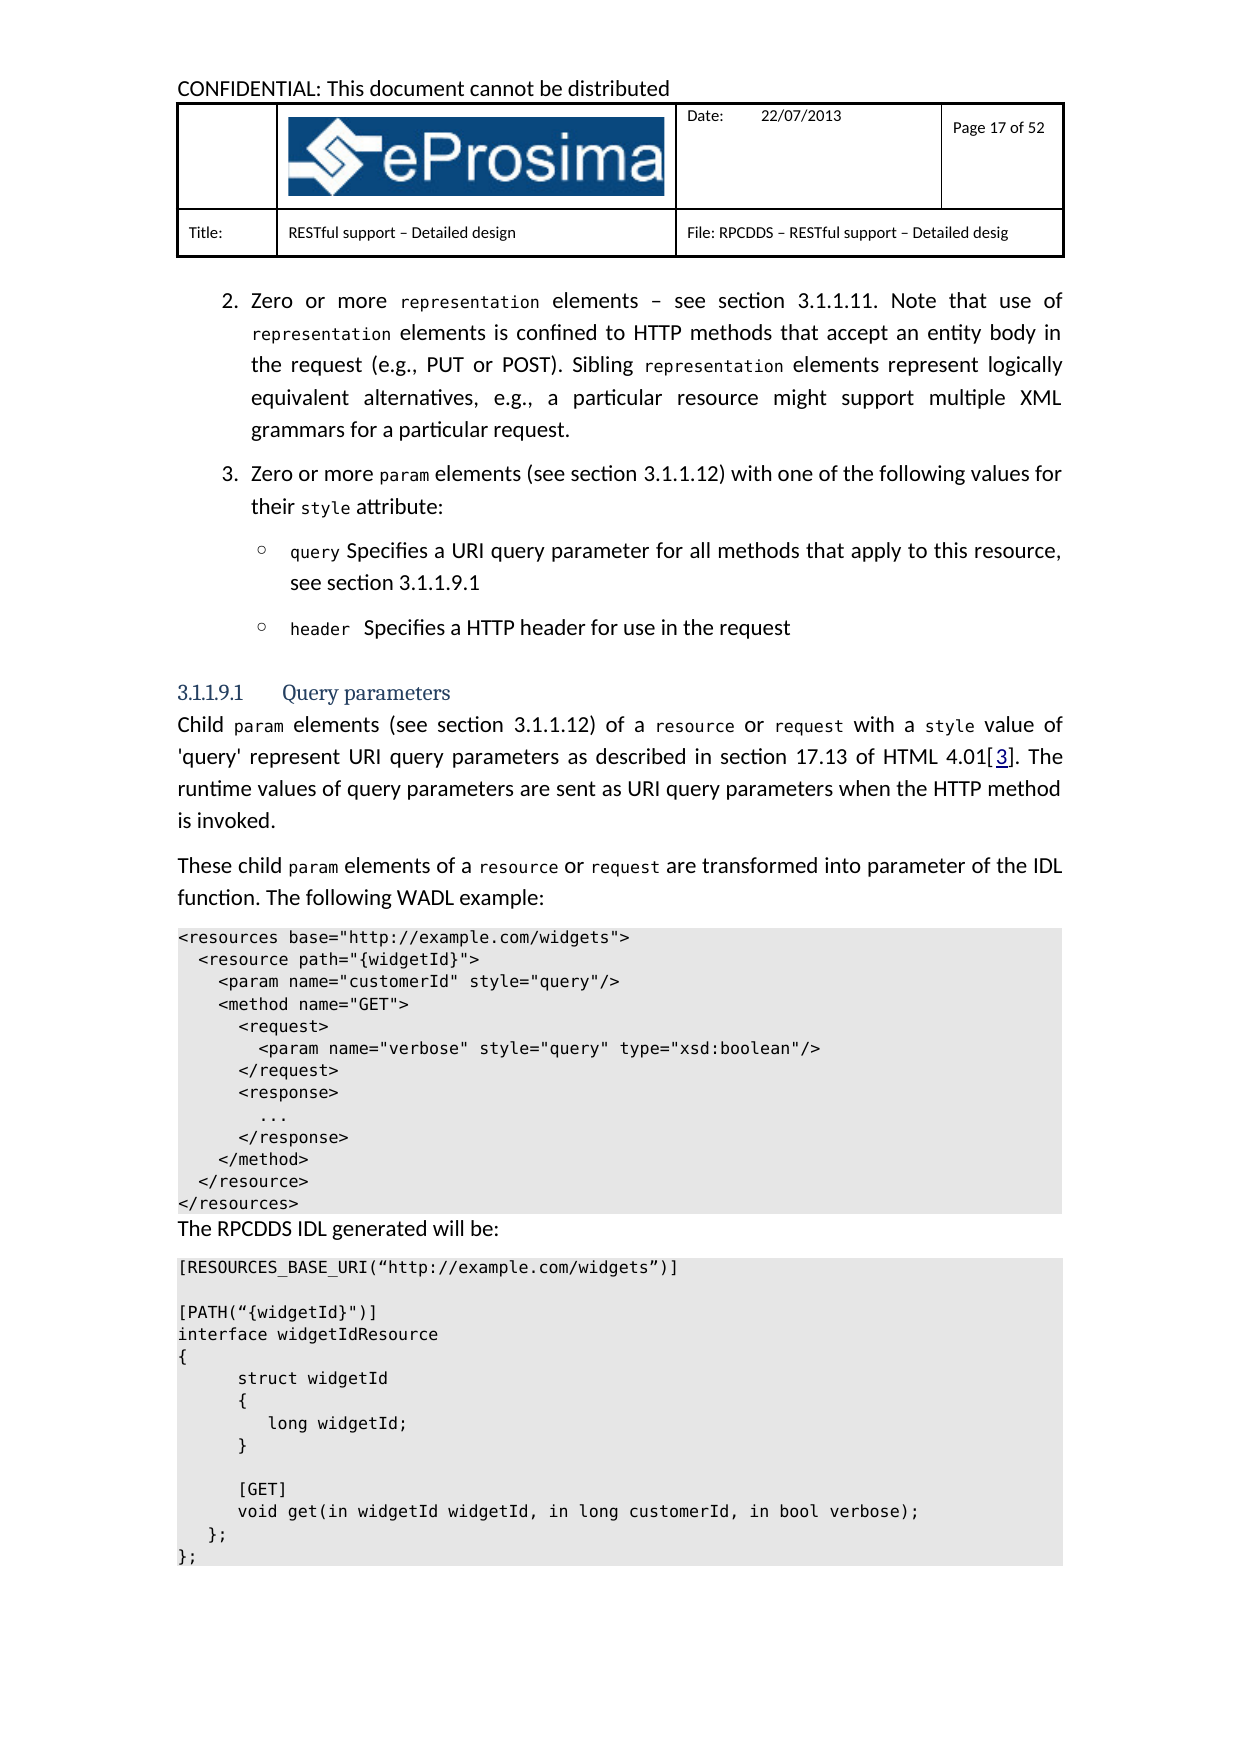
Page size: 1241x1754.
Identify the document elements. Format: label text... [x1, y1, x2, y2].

text Child param elements (see section 3.1.1.12) of a resource or request with a style value of 'query' represent URI query parameters as described in section 17.13 of HTML 4.01[3]. The runtime values of query parameters are sent as URI query parameters when the HTTP method is invoked. [177, 710, 1063, 835]
table_header <resources base="http://example.com/widgets"> <resource path="{widgetId}"> <param name="customerId" style="query"/> <method name="GET"> <request> <param name="verbose" style="query" type="xsd:boolean"/> </request> <response> ... </response> </method> </resource> </resources> [178, 928, 1062, 1214]
list header Specifies a HTTP header for use in the request [252, 613, 1063, 642]
text These child param elements of a resource or request are transformed into parameter of the IDL function. The following WADL example: [177, 851, 1063, 911]
list Zero or more param elements (see section 3.1.1.12) with one of the following values for their style attribute: [221, 459, 1063, 520]
text The RPCDDS IDL generated will be: [177, 1214, 1063, 1242]
list query Specifies a URI query parameter for all methods that apply to this resource, see section 3.1.1.9.1 [252, 536, 1063, 597]
subtitle Query parameters [177, 680, 1063, 706]
table_header [RESOURCES_BASE_URI(“http://example.com/widgets”)] [PATH(“{widgetId}")] interface widgetIdResource { struct widgetId { long widgetId; } [GET] void get(in widgetId widgetId, in long customerId, in bool verbose); }; }; [177, 1258, 1063, 1566]
picture [288, 117, 665, 196]
list Zero or more representation elements – see section 3.1.1.11. Note that use of representation elements is confined to HTTP methods that accept an entity body in the request (e.g., PUT or POST). Sibling representation elements represent logically equivalent alternatives, e.g., a particular resource might support multiple XML grammars for a particular request. [221, 286, 1063, 443]
